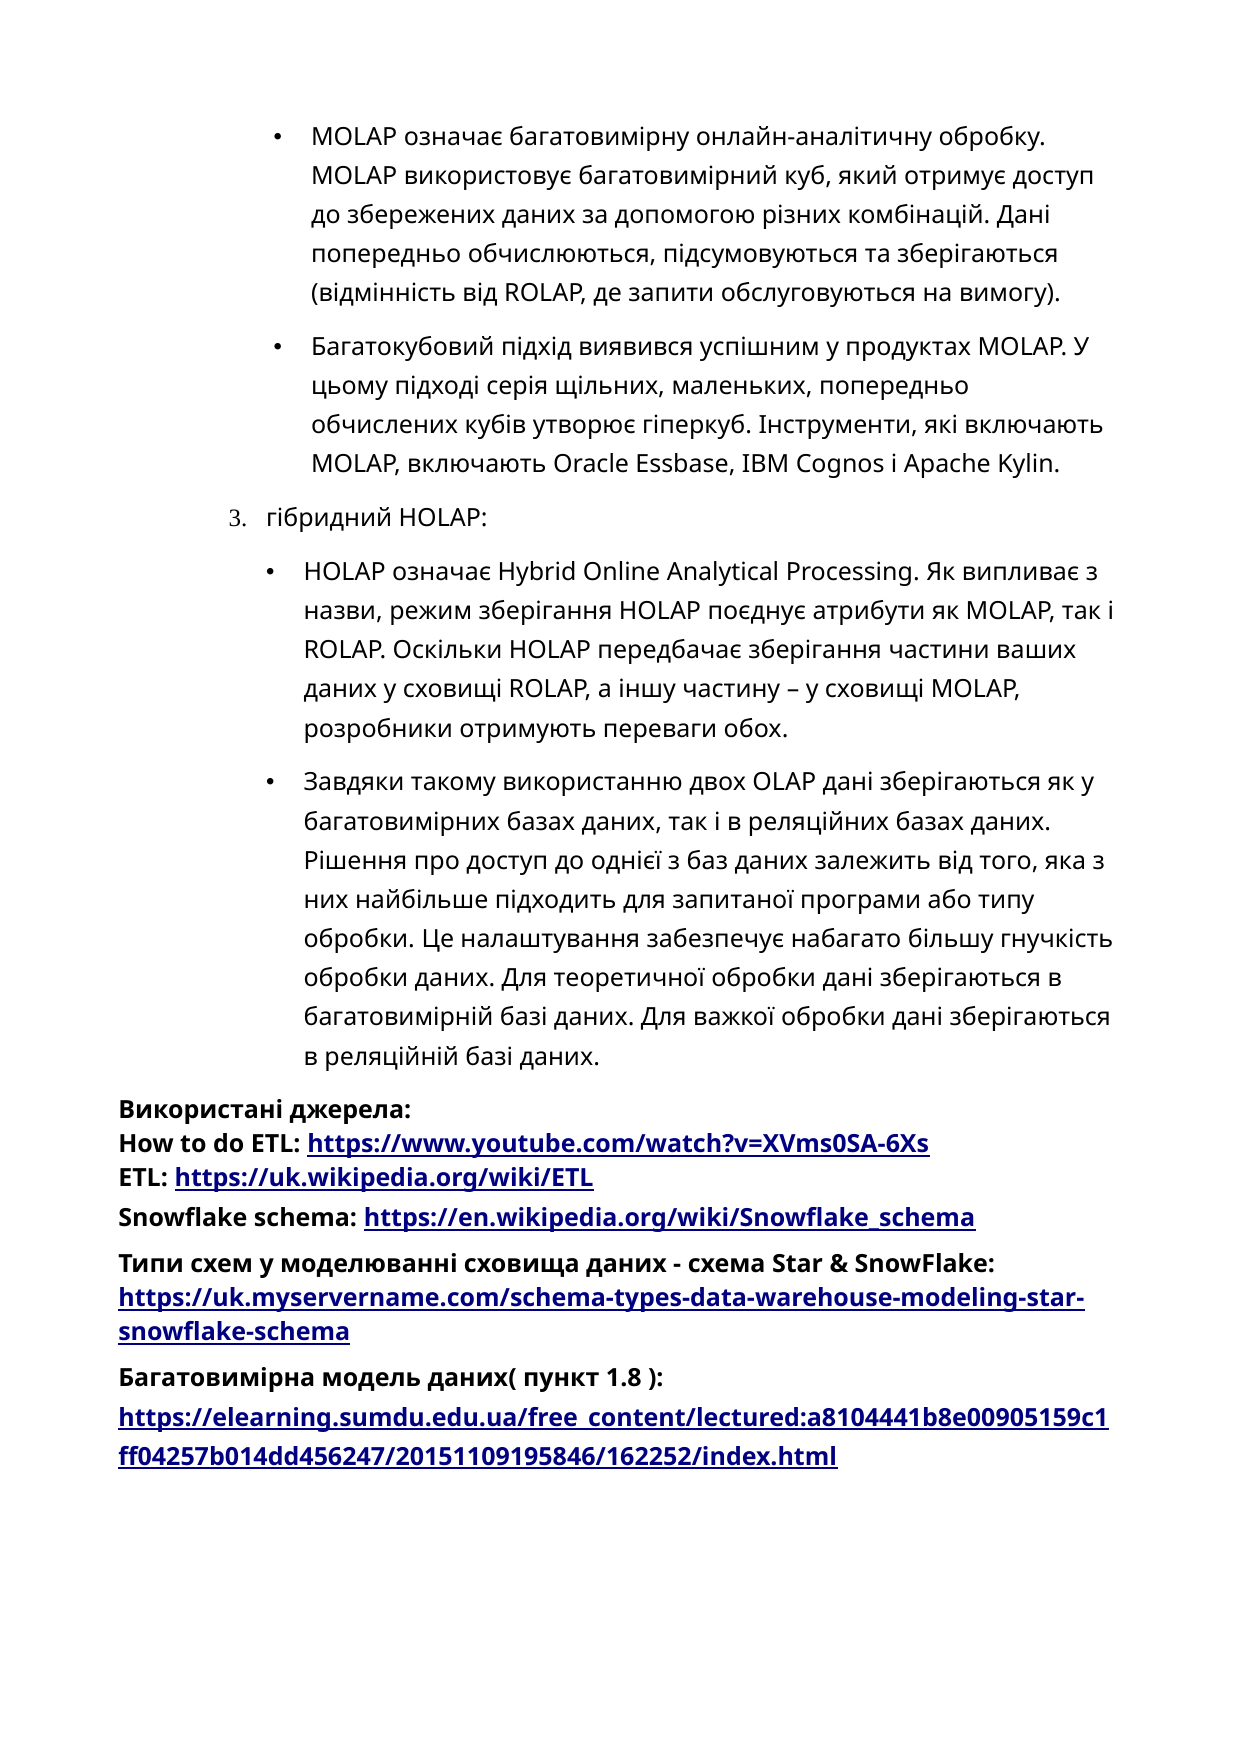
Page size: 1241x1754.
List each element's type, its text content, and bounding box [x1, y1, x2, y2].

text How to do ETL: https://www.youtube.com/watch?v=XVms0SA-6Xs [118, 1126, 1122, 1160]
text Використані джерела: [118, 1092, 1122, 1126]
text Багатовимірна модель даних( пункт 1.8 ): https://elearning.sumdu.edu.ua/free_content/lectured:a8104441b8e00905159c1ff04257b014dd456247/20151109195846/162252/index.html [118, 1360, 1122, 1472]
text ETL: https://uk.wikipedia.org/wiki/ETL [118, 1160, 1122, 1194]
subtitle Snowflake schema: https://en.wikipedia.org/wiki/Snowflake_schema [118, 1200, 1122, 1234]
subtitle Типи схем у моделюванні сховища даних - схема Star & SnowFlake: https://uk.myservername.com/schema-types-data-warehouse-modeling-star-snowflake-schema [118, 1246, 1122, 1348]
list MOLAP означає багатовимірну онлайн-аналітичну обробку. MOLAP використовує багатовимірний куб, який отримує доступ до збережених даних за допомогою різних комбінацій. Дані попередньо обчислюються, підсумовуються та зберігаються (відмінність від ROLAP, де запити обслуговуються на вимогу). [273, 118, 1122, 309]
list Багатокубовий підхід виявився успішним у продуктах MOLAP. У цьому підході серія щільних, маленьких, попередньо обчислених кубів утворює гіперкуб. Інструменти, які включають MOLAP, включають Oracle Essbase, IBM Cognos і Apache Kylin. [273, 328, 1122, 480]
list гібридний HOLAP: [228, 500, 1122, 534]
list Завдяки такому використанню двох OLAP дані зберігаються як у багатовимірних базах даних, так і в реляційних базах даних. Рішення про доступ до однієї з баз даних залежить від того, яка з них найбільше підходить для запитаної програми або типу обробки. Це налаштування забезпечує набагато більшу гнучкість обробки даних. Для теоретичної обробки дані зберігаються в багатовимірній базі даних. Для важкої обробки дані зберігаються в реляційній базі даних. [266, 764, 1122, 1072]
list HOLAP означає Hybrid Online Analytical Processing. Як випливає з назви, режим зберігання HOLAP поєднує атрибути як MOLAP, так і ROLAP. Оскільки HOLAP передбачає зберігання частини ваших даних у сховищі ROLAP, а іншу частину – у сховищі MOLAP, розробники отримують переваги обох. [266, 553, 1122, 744]
